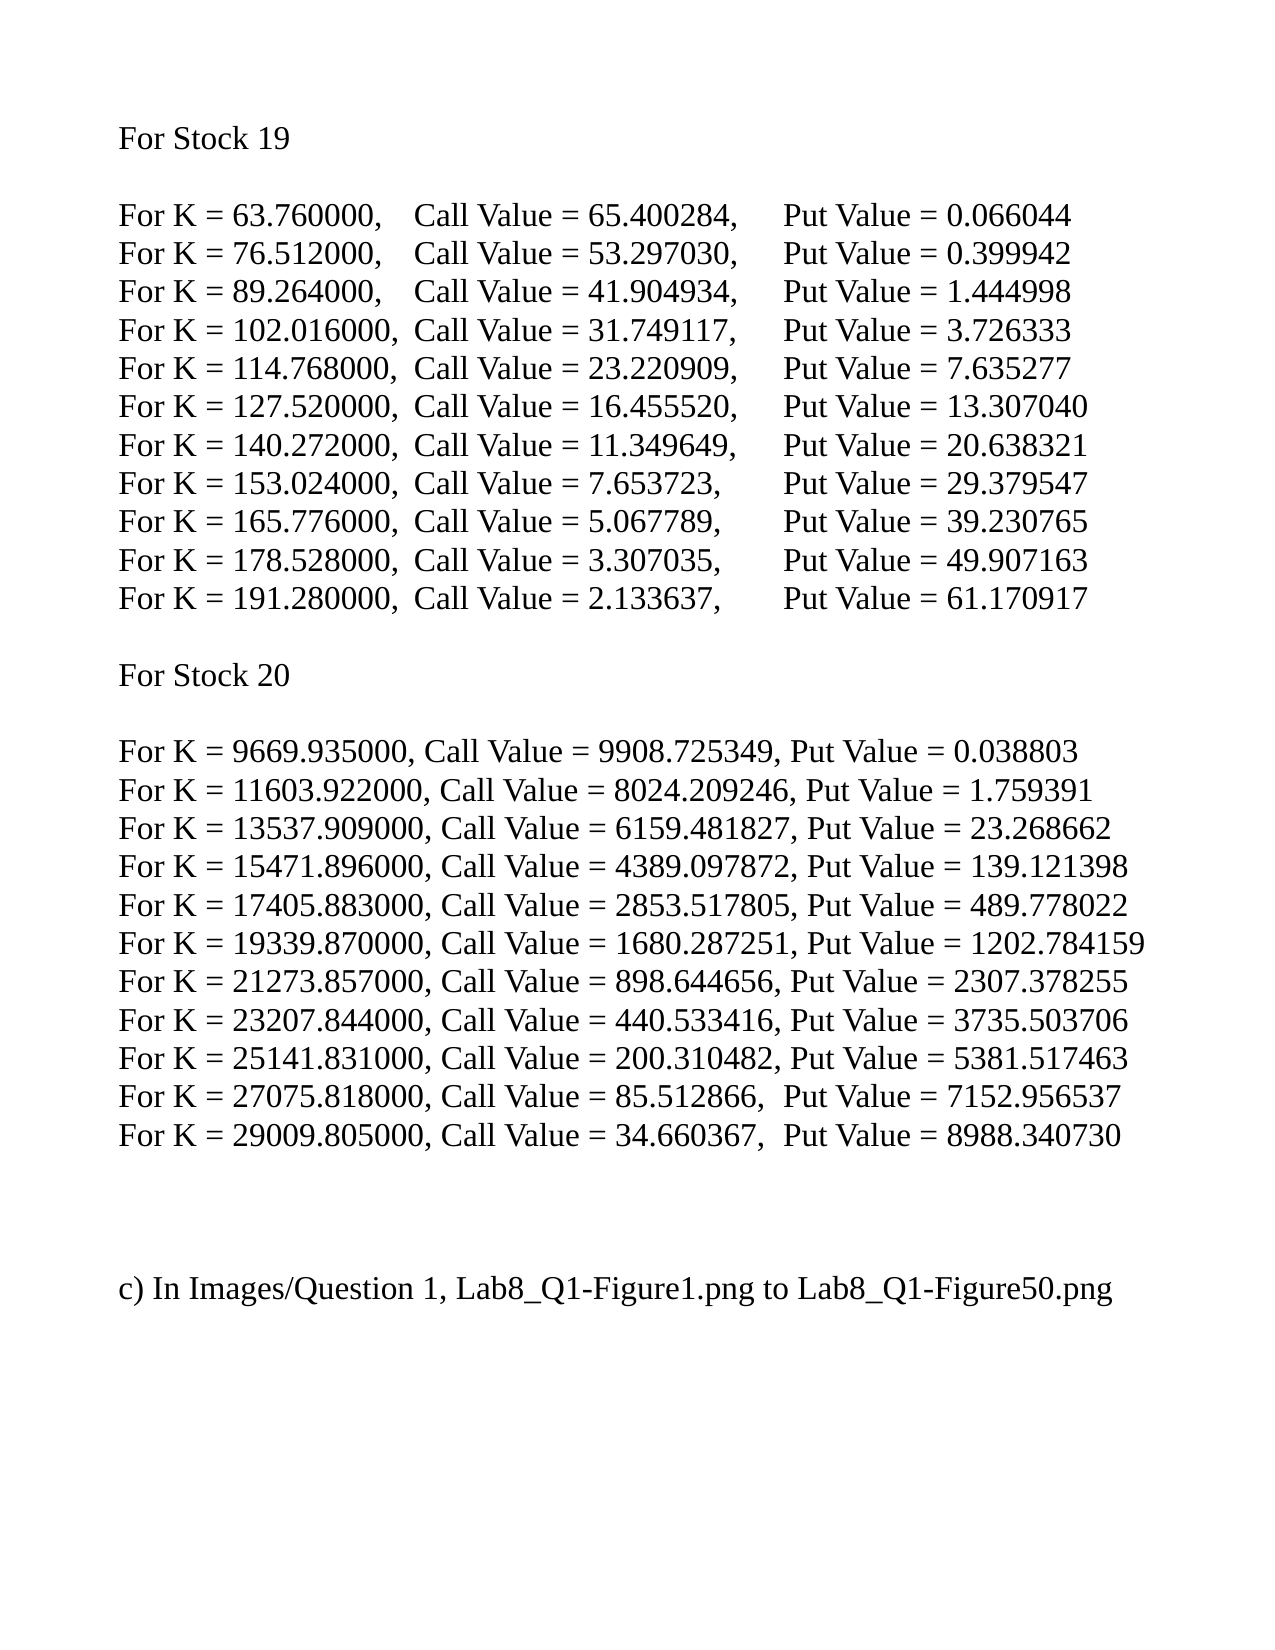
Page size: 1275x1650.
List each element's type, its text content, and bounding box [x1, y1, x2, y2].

text For K = 127.520000, Call Value = 16.455520, Put Value = 13.307040 [118, 386, 1157, 425]
text For K = 11603.922000, Call Value = 8024.209246, Put Value = 1.759391 [118, 770, 1157, 808]
text For K = 29009.805000, Call Value = 34.660367, Put Value = 8988.340730 [118, 1115, 1157, 1153]
text For K = 63.760000, Call Value = 65.400284, Put Value = 0.066044 [118, 195, 1157, 233]
text For K = 191.280000, Call Value = 2.133637, Put Value = 61.170917 [118, 578, 1157, 616]
text For K = 27075.818000, Call Value = 85.512866, Put Value = 7152.956537 [118, 1076, 1157, 1115]
text For K = 153.024000, Call Value = 7.653723, Put Value = 29.379547 [118, 463, 1157, 501]
text For K = 76.512000, Call Value = 53.297030, Put Value = 0.399942 [118, 233, 1157, 271]
text For K = 165.776000, Call Value = 5.067789, Put Value = 39.230765 [118, 501, 1157, 540]
text c) In Images/Question 1, Lab8_Q1-Figure1.png to Lab8_Q1-Figure50.png [118, 1268, 1157, 1306]
text For K = 13537.909000, Call Value = 6159.481827, Put Value = 23.268662 [118, 808, 1157, 846]
text For Stock 20 [118, 655, 1157, 693]
text For K = 23207.844000, Call Value = 440.533416, Put Value = 3735.503706 [118, 1000, 1157, 1038]
text For K = 15471.896000, Call Value = 4389.097872, Put Value = 139.121398 [118, 846, 1157, 885]
text For K = 9669.935000, Call Value = 9908.725349, Put Value = 0.038803 [118, 731, 1157, 770]
text For K = 25141.831000, Call Value = 200.310482, Put Value = 5381.517463 [118, 1038, 1157, 1076]
text For K = 178.528000, Call Value = 3.307035, Put Value = 49.907163 [118, 540, 1157, 578]
text For K = 17405.883000, Call Value = 2853.517805, Put Value = 489.778022 [118, 885, 1157, 923]
text For K = 140.272000, Call Value = 11.349649, Put Value = 20.638321 [118, 425, 1157, 463]
text For K = 89.264000, Call Value = 41.904934, Put Value = 1.444998 [118, 271, 1157, 310]
text For Stock 19 [118, 118, 1157, 156]
text For K = 102.016000, Call Value = 31.749117, Put Value = 3.726333 [118, 310, 1157, 348]
text For K = 19339.870000, Call Value = 1680.287251, Put Value = 1202.784159 [118, 923, 1157, 961]
text For K = 21273.857000, Call Value = 898.644656, Put Value = 2307.378255 [118, 961, 1157, 1000]
text For K = 114.768000, Call Value = 23.220909, Put Value = 7.635277 [118, 348, 1157, 386]
